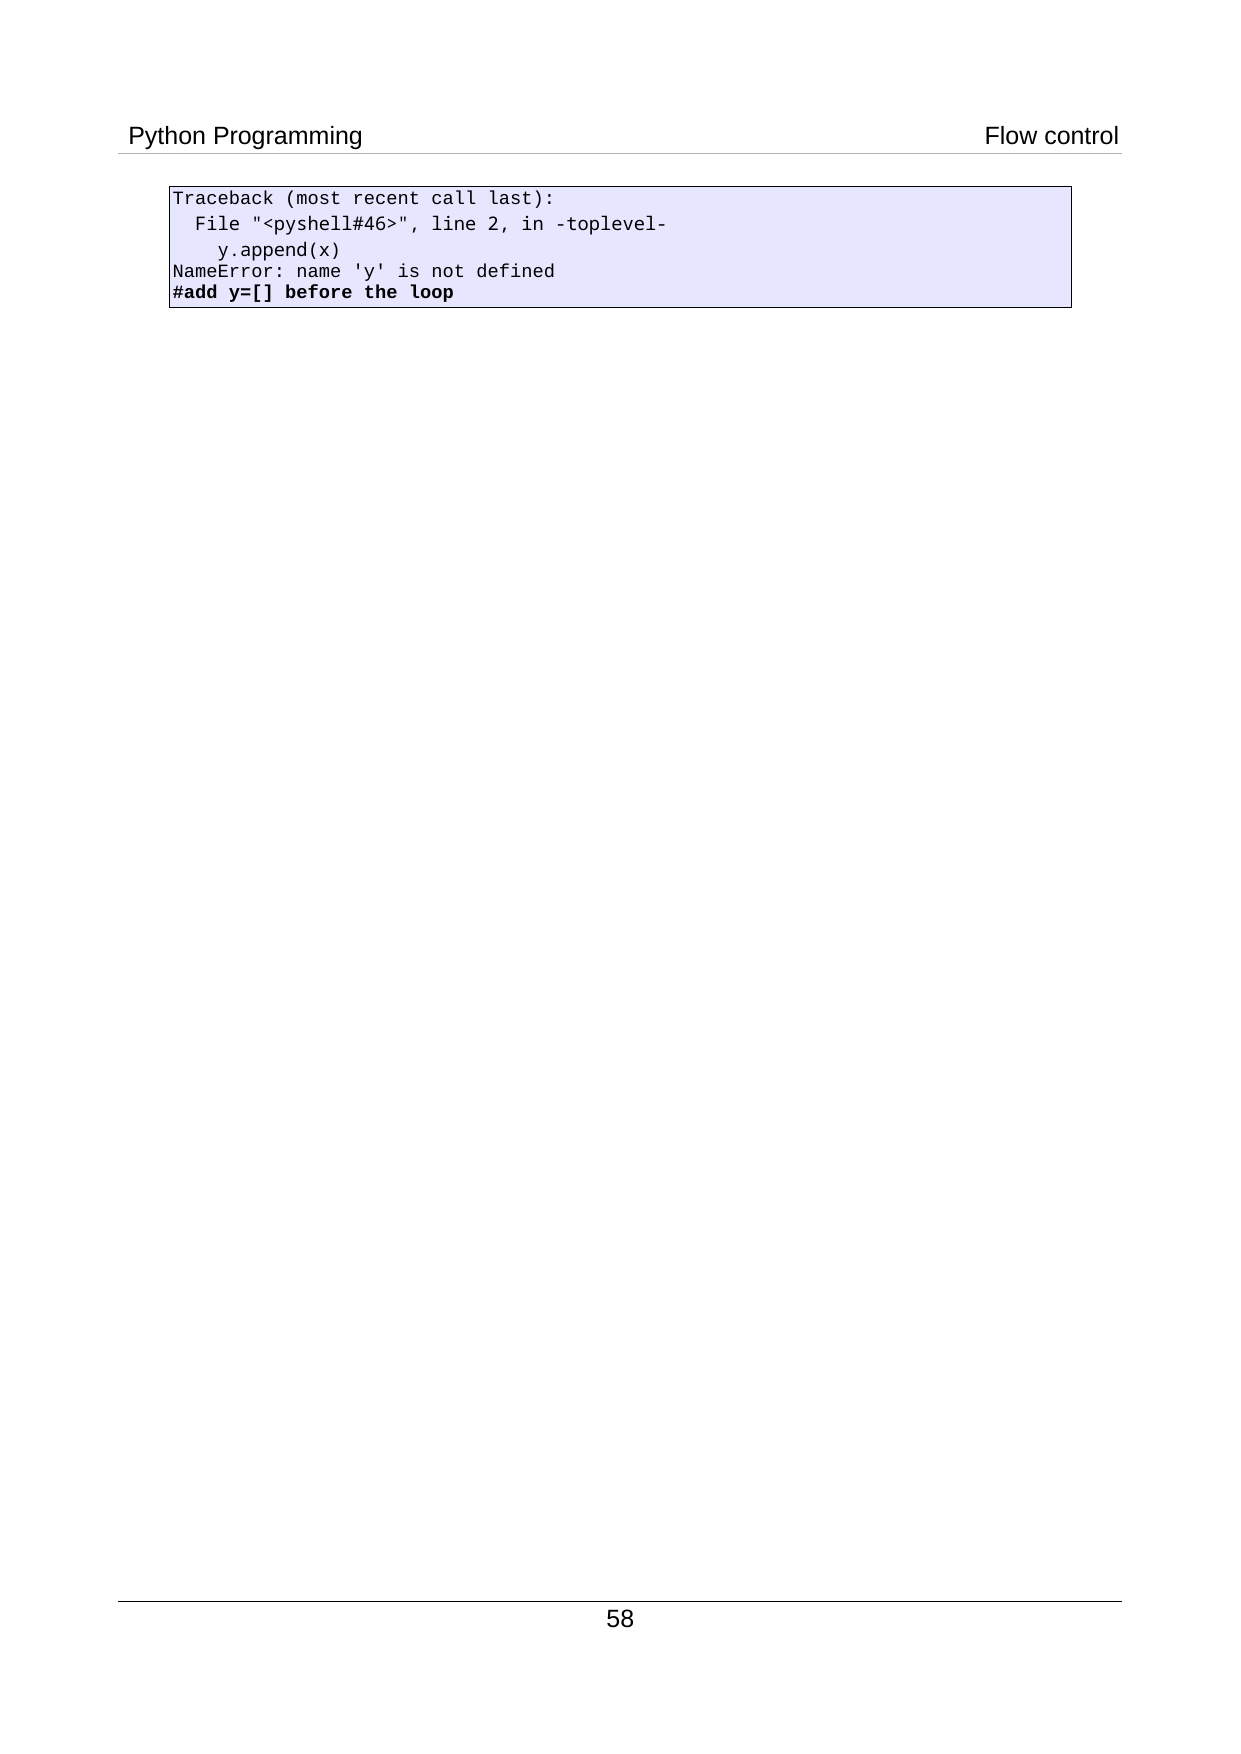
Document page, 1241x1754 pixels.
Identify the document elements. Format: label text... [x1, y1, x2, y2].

text #add y=[] before the loop [170, 280, 1071, 307]
text y.append(x) [170, 233, 1071, 259]
text NameError: name 'y' is not defined [170, 259, 1071, 280]
text File "<pyshell#46>", line 2, in -toplevel- [170, 207, 1071, 233]
text Traceback (most recent call last): [170, 187, 1071, 207]
